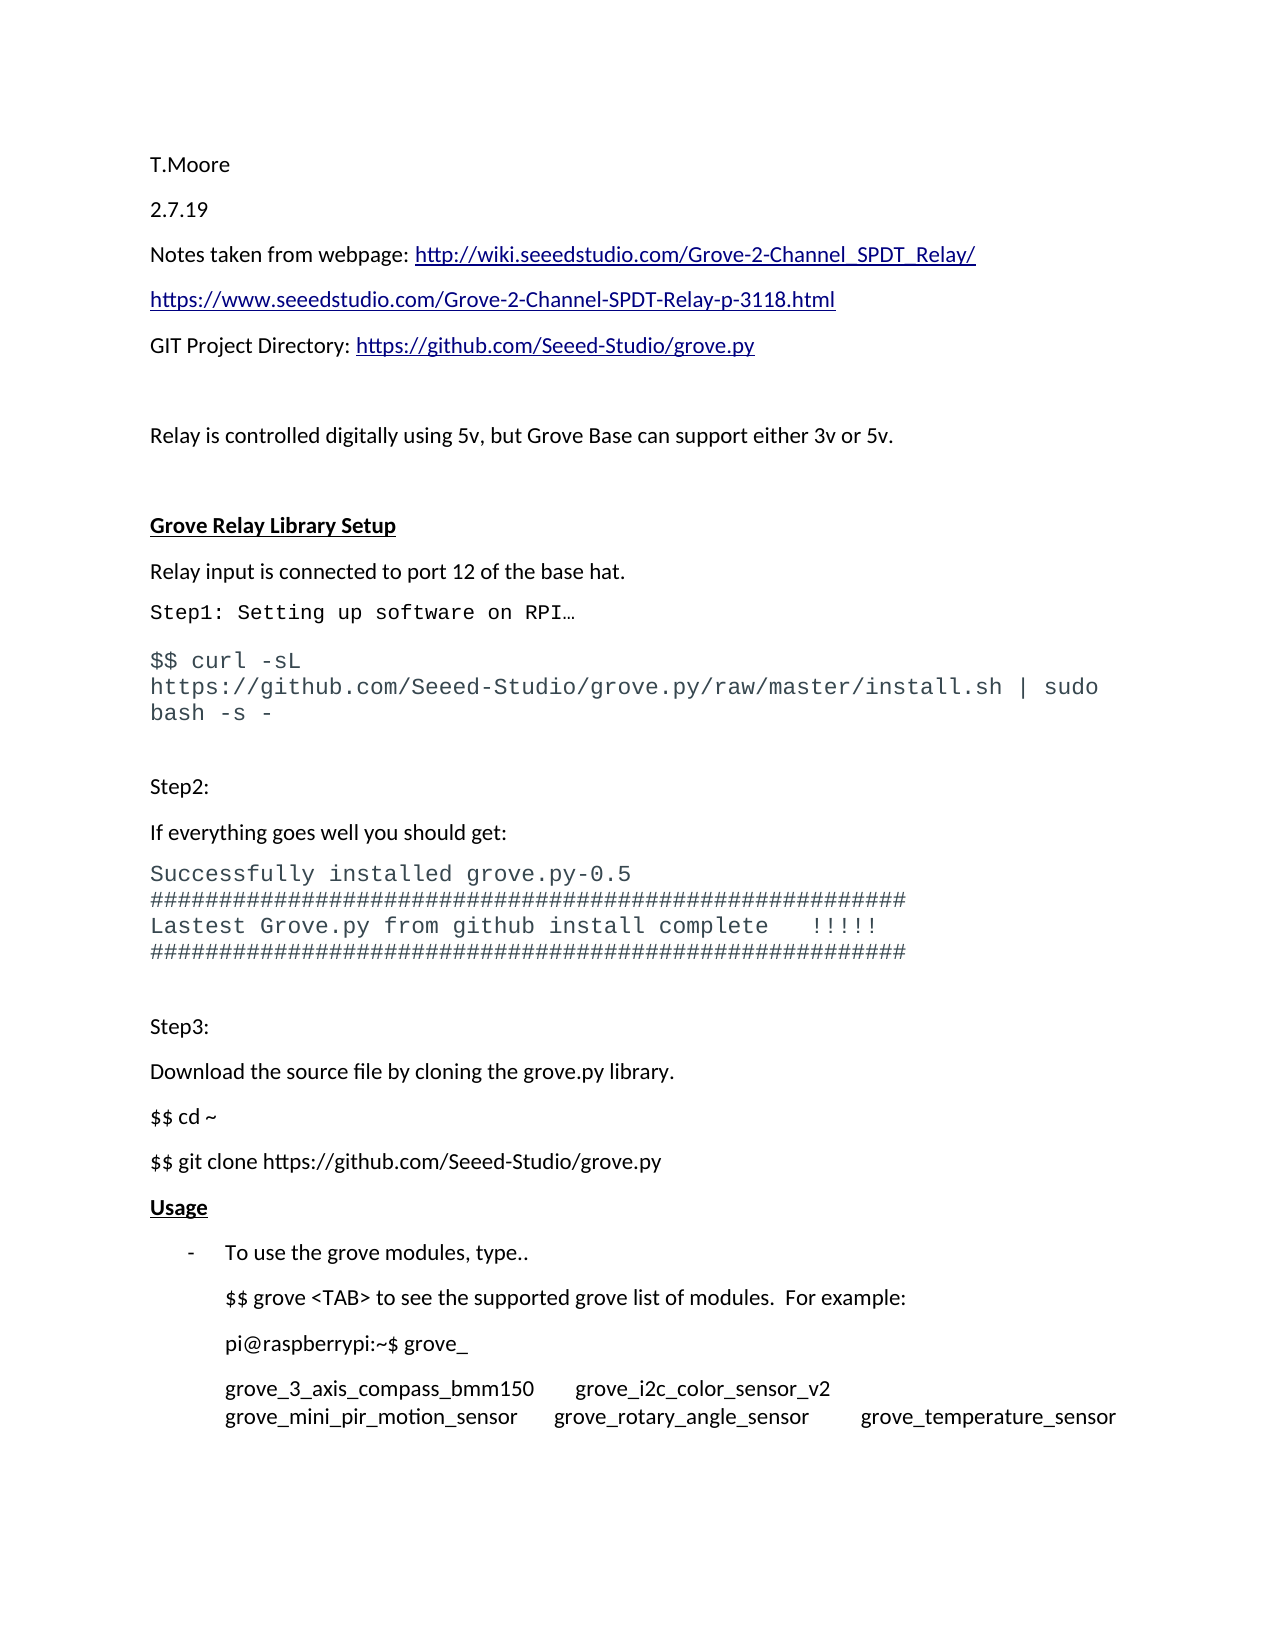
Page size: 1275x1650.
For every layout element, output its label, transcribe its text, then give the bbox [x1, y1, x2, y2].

text $$ git clone https://github.com/Seeed-Studio/grove.py [150, 1147, 1125, 1175]
text Usage [150, 1193, 1125, 1221]
text $$ cd ~ [150, 1102, 1125, 1130]
text Relay input is connected to port 12 of the base hat. [150, 557, 1125, 585]
text T.Moore [150, 150, 1125, 178]
text Step2: [150, 772, 1125, 800]
text If everything goes well you should get: [150, 818, 1125, 846]
text Step1: Setting up software on RPI… [150, 602, 1125, 626]
text Relay is controlled digitally using 5v, but Grove Base can support either 3v or 5v. [150, 421, 1125, 449]
text ####################################################### [150, 941, 1125, 967]
text Grove Relay Library Setup [150, 512, 1125, 540]
text ####################################################### [150, 889, 1125, 915]
text 2.7.19 [150, 195, 1125, 223]
text GIT Project Directory: https://github.com/Seeed-Studio/grove.py [150, 331, 1125, 359]
text Download the source file by cloning the grove.py library. [150, 1057, 1125, 1085]
text $$ curl -sL https://github.com/Seeed-Studio/grove.py/raw/master/install.sh | sudo bash -s - [150, 649, 1125, 727]
text Lastest Grove.py from github install complete !!!!! [150, 915, 1125, 941]
list grove_3_axis_compass_bmm150 grove_i2c_color_sensor_v2 grove_mini_pir_motion_sensor grove_rotary_angle_sensor grove_temperature_sensor [225, 1374, 1125, 1431]
text Notes taken from webpage: http://wiki.seeedstudio.com/Grove-2-Channel_SPDT_Relay/ [150, 240, 1125, 268]
text Successfully installed grove.py-0.5 [150, 863, 1125, 889]
list pi@raspberrypi:~$ grove_ [225, 1329, 1125, 1357]
list $$ grove <TAB> to see the supported grove list of modules. For example: [225, 1283, 1125, 1312]
text Step3: [150, 1012, 1125, 1040]
list To use the grove modules, type.. [187, 1238, 1125, 1266]
text https://www.seeedstudio.com/Grove-2-Channel-SPDT-Relay-p-3118.html [150, 286, 1125, 314]
